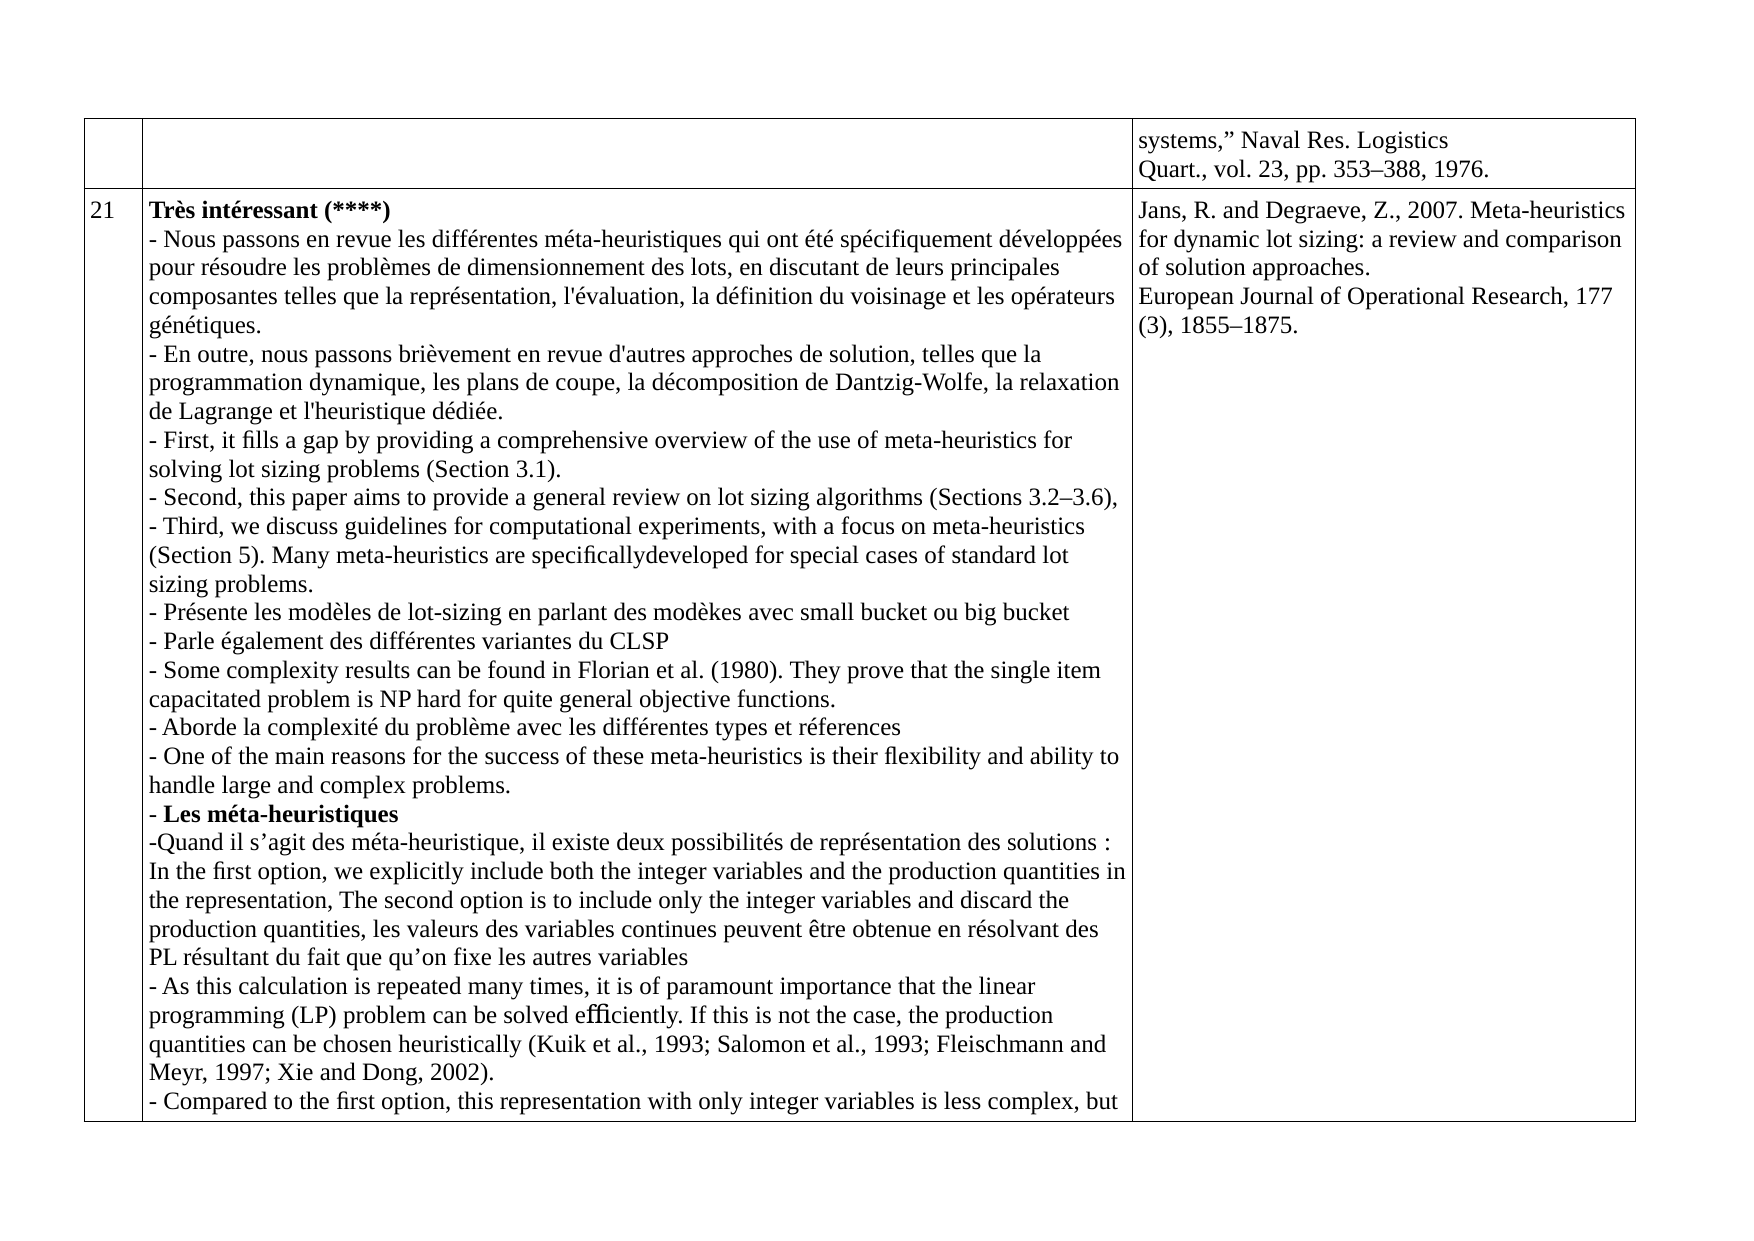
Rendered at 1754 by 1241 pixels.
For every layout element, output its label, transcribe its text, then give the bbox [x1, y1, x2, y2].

table_cell 21 [85, 189, 142, 1121]
table_cell [143, 119, 1132, 188]
table_cell systems,” Naval Res. Logistics Quart., vol. 23, pp. 353–388, 1976. [1133, 119, 1635, 188]
table_cell [85, 119, 142, 188]
table_cell Très intéressant (****) - Nous passons en revue les différentes méta-heuristiques qui ont été spécifiquement développées pour résoudre les problèmes de dimensionnement des lots, en discutant de leurs principales composantes telles que la représentation, l'évaluation, la définition du voisinage et les opérateurs génétiques. - En outre, nous passons brièvement en revue d'autres approches de solution, telles que la programmation dynamique, les plans de coupe, la décomposition de Dantzig-Wolfe, la relaxation de Lagrange et l'heuristique dédiée. - First, it ﬁlls a gap by providing a comprehensive overview of the use of meta-heuristics for solving lot sizing problems (Section 3.1). - Second, this paper aims to provide a general review on lot sizing algorithms (Sections 3.2–3.6), - Third, we discuss guidelines for computational experiments, with a focus on meta-heuristics (Section 5). Many meta-heuristics are speciﬁcallydeveloped for special cases of standard lot sizing problems. - Présente les modèles de lot-sizing en parlant des modèkes avec small bucket ou big bucket - Parle également des différentes variantes du CLSP - Some complexity results can be found in Florian et al. (1980). They prove that the single item capacitated problem is NP hard for quite general objective functions. - Aborde la complexité du problème avec les différentes types et réferences - One of the main reasons for the success of these meta-heuristics is their ﬂexibility and ability to handle large and complex problems. - Les méta-heuristiques -Quand il s’agit des méta-heuristique, il existe deux possibilités de représentation des solutions : In the ﬁrst option, we explicitly include both the integer variables and the production quantities in the representation, The second option is to include only the integer variables and discard the production quantities, les valeurs des variables continues peuvent être obtenue en résolvant des PL résultant du fait que qu’on fixe les autres variables - As this calculation is repeated many times, it is of paramount importance that the linear programming (LP) problem can be solved eﬃciently. If this is not the case, the production quantities can be chosen heuristically (Kuik et al., 1993; Salomon et al., 1993; Fleischmann and Meyr, 1997; Xie and Dong, 2002). - Compared to the ﬁrst option, this representation with only integer variables is less complex, but [143, 189, 1132, 1121]
table_cell Jans, R. and Degraeve, Z., 2007. Meta-heuristics for dynamic lot sizing: a review and comparison of solution approaches. European Journal of Operational Research, 177 (3), 1855–1875. [1133, 189, 1635, 1121]
